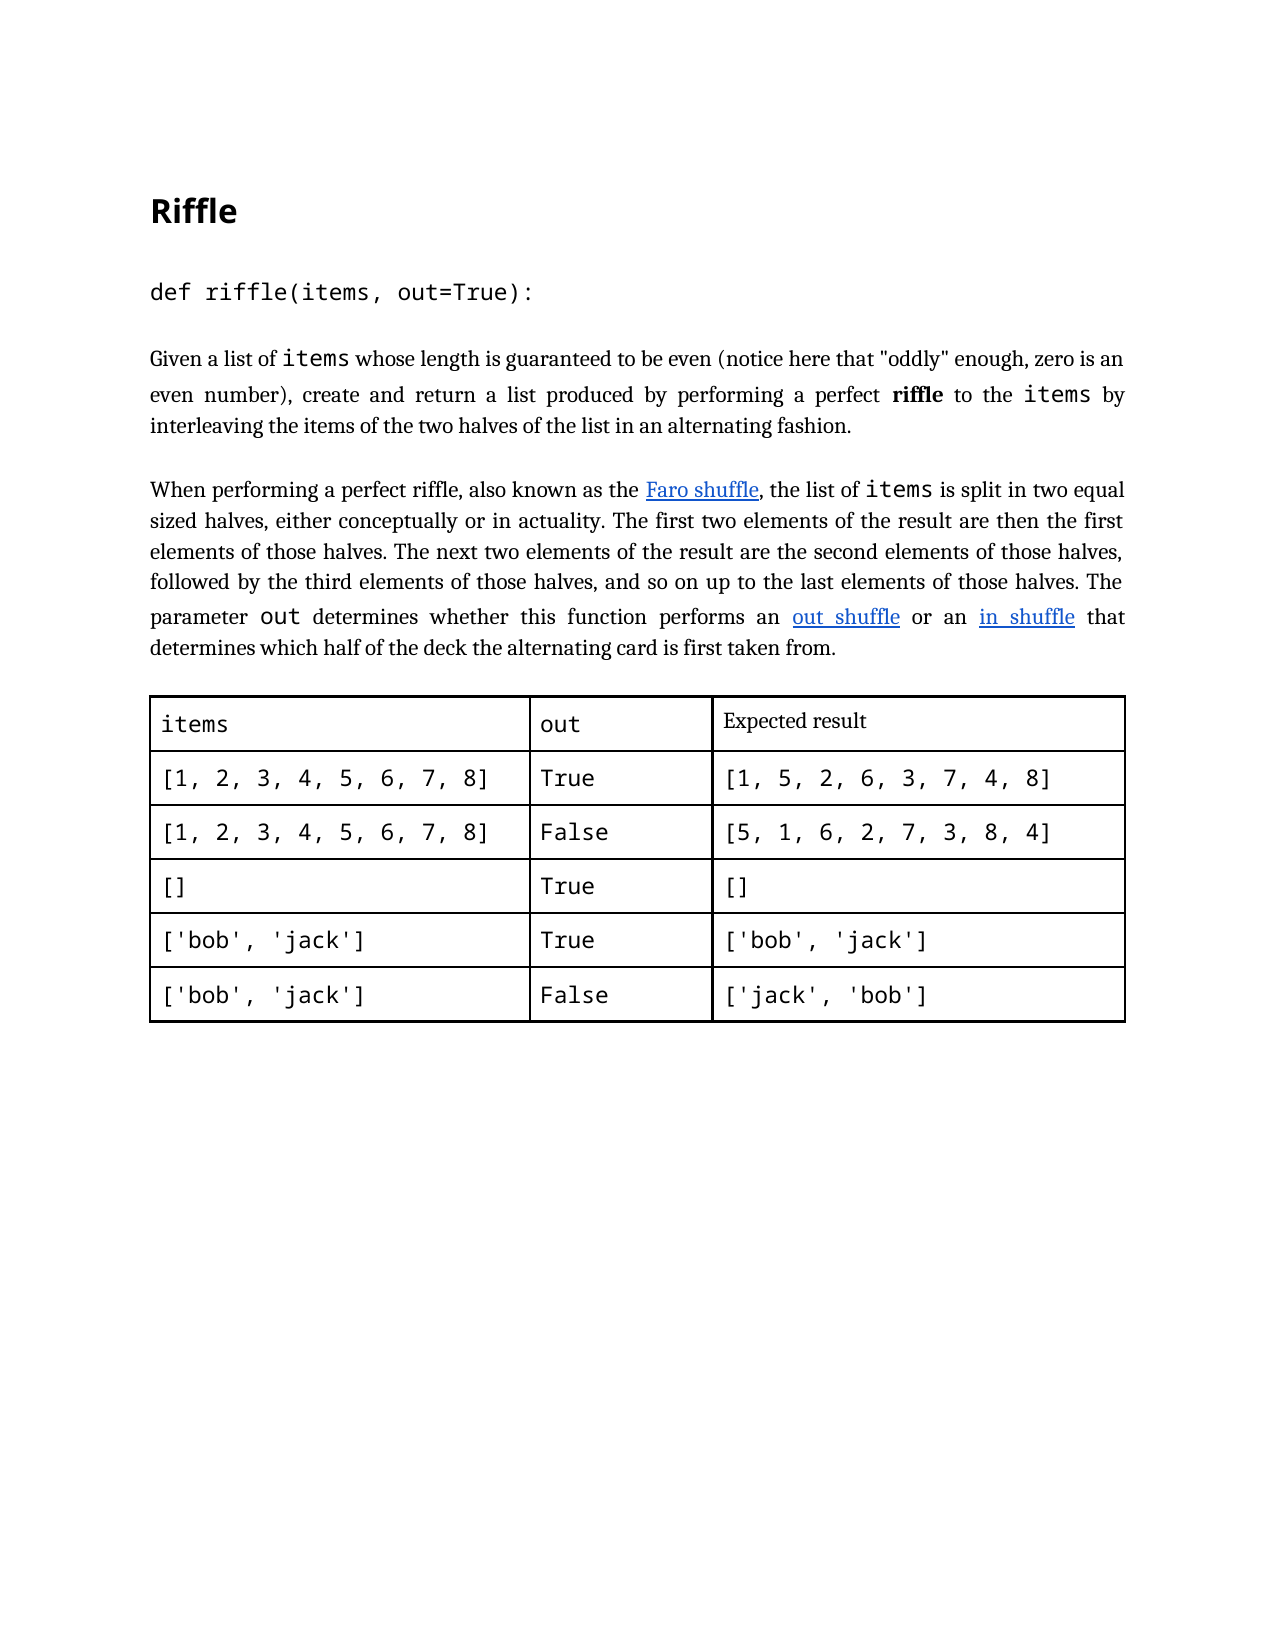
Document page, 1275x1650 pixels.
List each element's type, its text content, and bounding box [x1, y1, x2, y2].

table_cell False [531, 806, 711, 858]
text When performing a perfect riffle, also known as the Faro shuffle, the list of items is split in two equal sized halves, either conceptually or in actuality. The first two elements of the result are then the first elements of those halves. The next two elements of the result are the second elements of those halves, followed by the third elements of those halves, and so on up to the last elements of those halves. The parameter out determines whether this function performs an out shuffle or an in shuffle that determines which half of the deck the alternating card is first taken from. [150, 473, 1125, 661]
table_header Expected result [714, 698, 1124, 749]
table_cell [] [151, 860, 529, 912]
table_cell [1, 2, 3, 4, 5, 6, 7, 8] [151, 752, 529, 804]
table_cell False [531, 968, 711, 1020]
table_cell True [531, 860, 711, 912]
table_cell ['jack', 'bob'] [714, 968, 1124, 1020]
table_cell [1, 2, 3, 4, 5, 6, 7, 8] [151, 806, 529, 858]
table_cell ['bob', 'jack'] [714, 914, 1124, 966]
table_cell ['bob', 'jack'] [151, 914, 529, 966]
table_header items [151, 698, 529, 749]
table_cell ['bob', 'jack'] [151, 968, 529, 1020]
table_cell [] [714, 860, 1124, 912]
text Given a list of items whose length is guaranteed to be even (notice here that "oddly" enough, zero is an even number), create and return a list produced by performing a perfect riffle to the items by interleaving the items of the two halves of the list in an alternating fashion. [150, 342, 1125, 439]
table_cell [1, 5, 2, 6, 3, 7, 4, 8] [714, 752, 1124, 804]
table_cell [5, 1, 6, 2, 7, 3, 8, 4] [714, 806, 1124, 858]
table_header out [531, 698, 711, 749]
table_cell True [531, 914, 711, 966]
table_cell True [531, 752, 711, 804]
subtitle Riffle [150, 187, 1125, 233]
text def riffle(items, out=True): [150, 276, 1125, 307]
